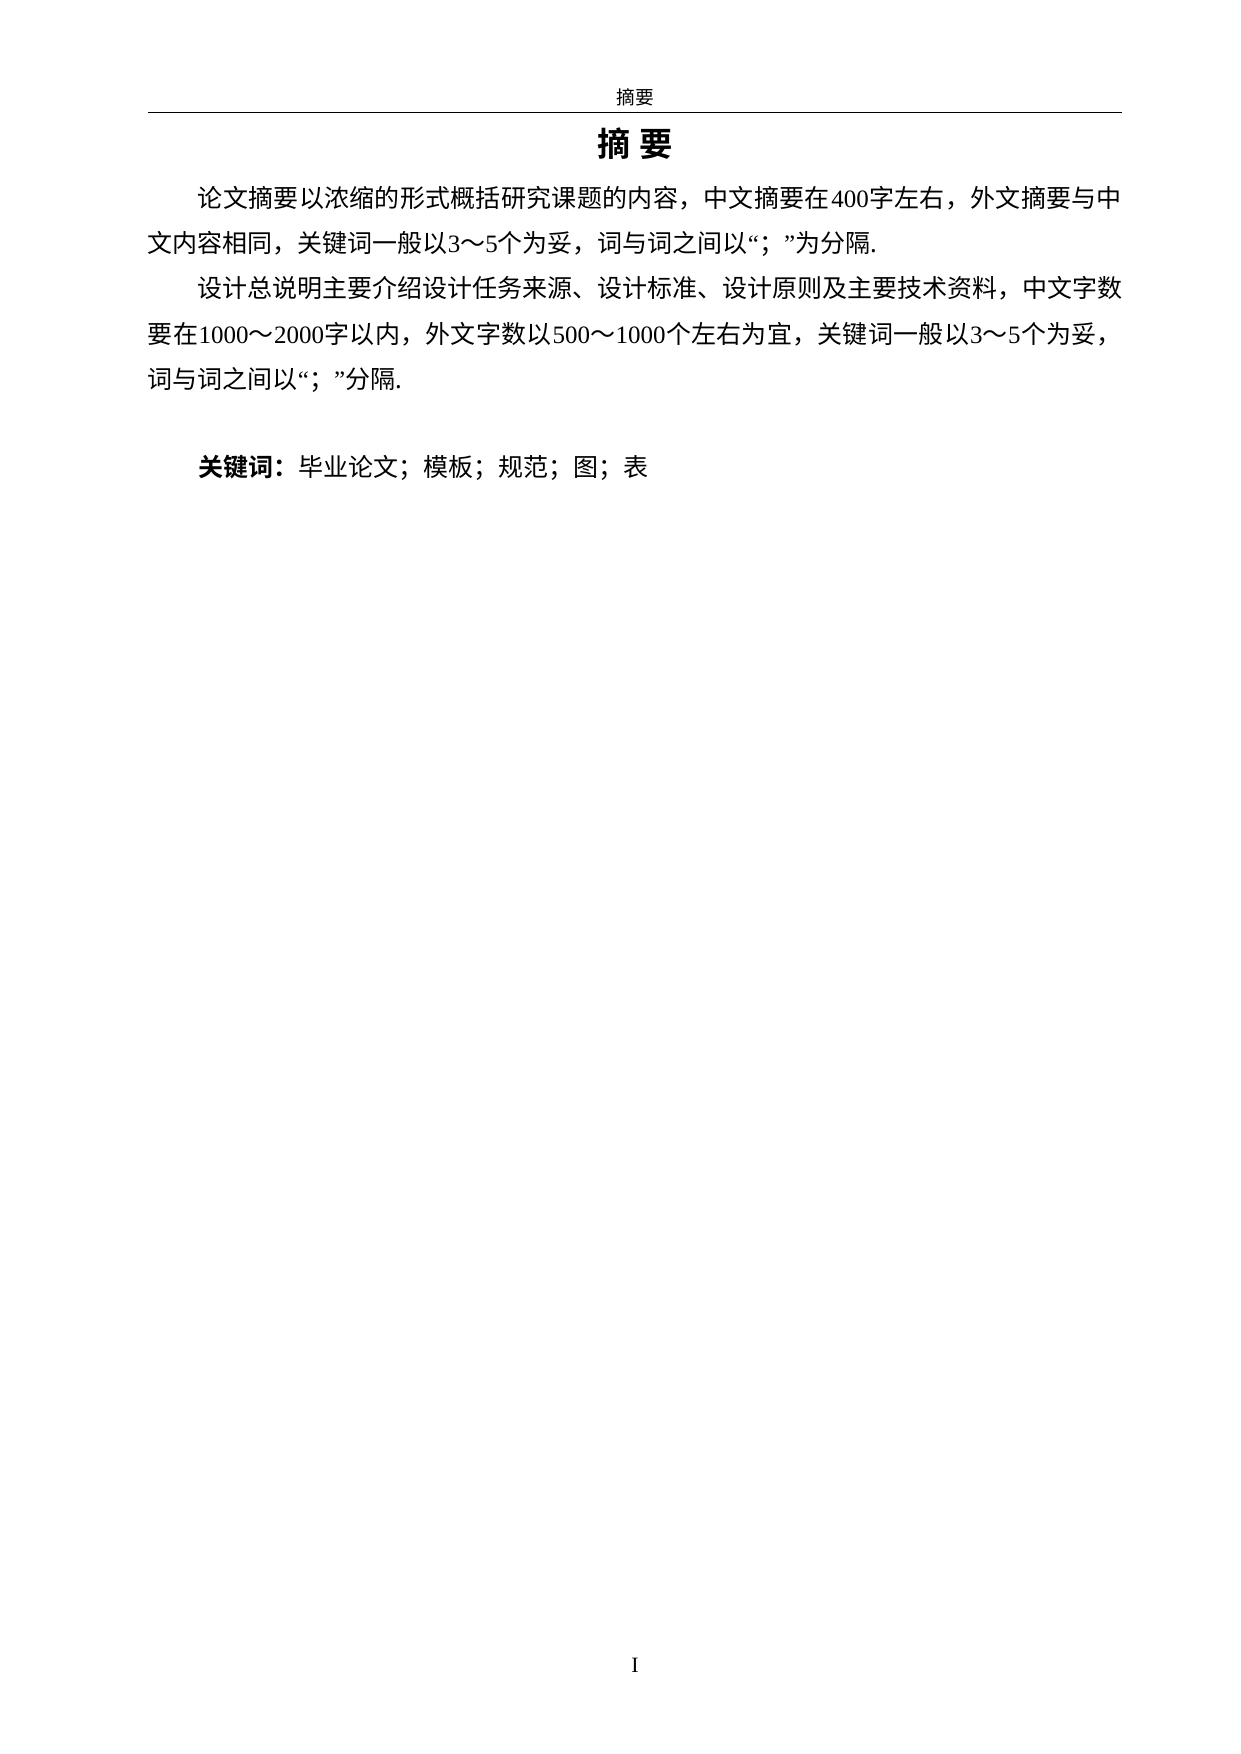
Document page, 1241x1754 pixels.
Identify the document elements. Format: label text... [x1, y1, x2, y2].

text 摘 要 [148, 118, 1122, 166]
text 关键词：毕业论文；模板；规范；图；表 [148, 447, 1122, 484]
text 论文摘要以浓缩的形式概括研究课题的内容，中文摘要在400字左右，外文摘要与中文内容相同，关键词一般以3～5个为妥，词与词之间以“；”为分隔. [148, 178, 1122, 260]
text 设计总说明主要介绍设计任务来源、设计标准、设计原则及主要技术资料，中文字数要在1000～2000字以内，外文字数以500～1000个左右为宜，关键词一般以3～5个为妥，词与词之间以“；”分隔. [148, 269, 1122, 396]
